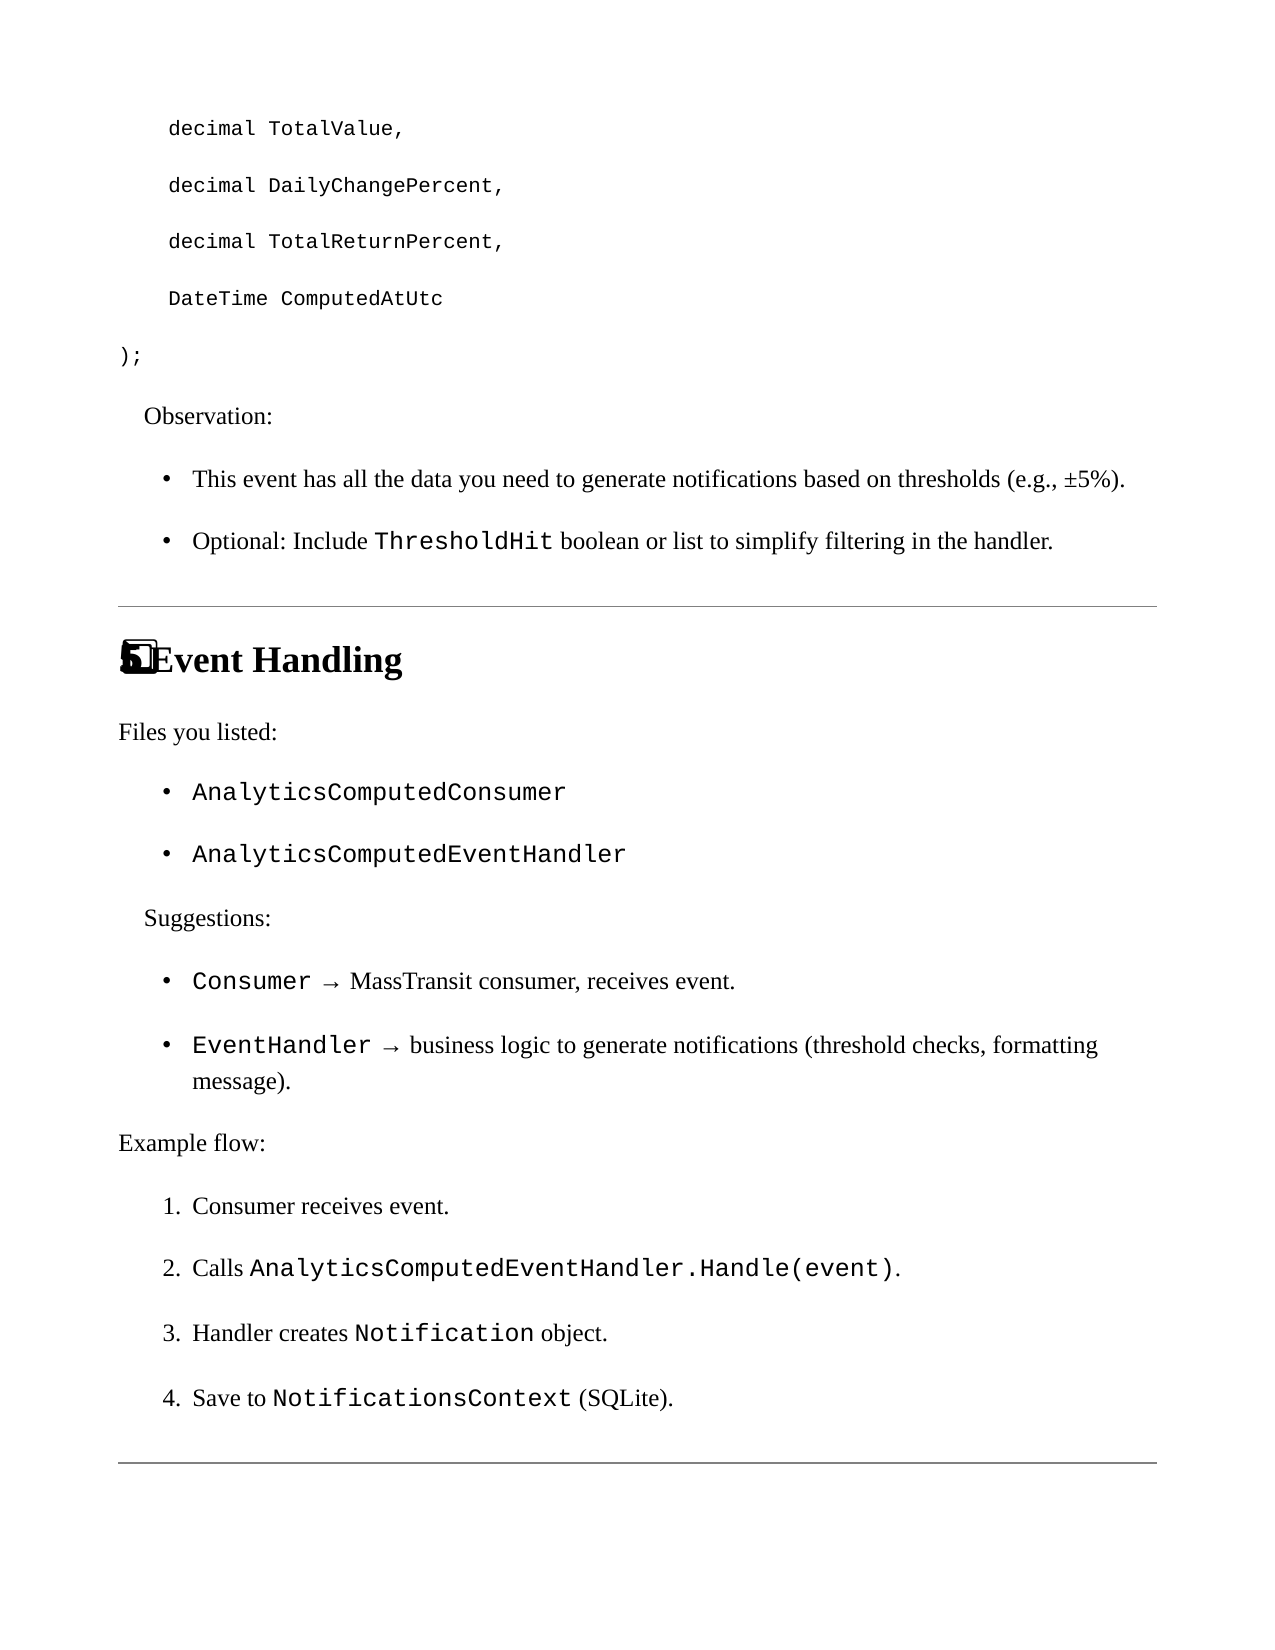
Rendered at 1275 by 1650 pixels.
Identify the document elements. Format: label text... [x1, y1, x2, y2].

text Example flow: [118, 1128, 1157, 1157]
list Save to NotificationsContext (SQLite). [162, 1383, 1157, 1414]
list EventHandler → business logic to generate notifications (threshold checks, formatting message). [162, 1031, 1157, 1094]
list This event has all the data you need to generate notifications based on thresholds (e.g., ±5%). [162, 464, 1157, 493]
text ); [118, 345, 1157, 368]
text decimal TotalValue, [118, 118, 1157, 142]
list Consumer → MassTransit consumer, receives event. [162, 966, 1157, 997]
subtitle 5️⃣ Event Handling [118, 638, 1157, 681]
text ✅ Suggestions: [118, 903, 1157, 932]
text decimal DailyChangePercent, [118, 175, 1157, 198]
list AnalyticsComputedConsumer [162, 779, 1157, 808]
text ✅ Observation: [118, 401, 1157, 430]
text Files you listed: [118, 717, 1157, 746]
list Optional: Include ThresholdHit boolean or list to simplify filtering in the handler. [162, 526, 1157, 557]
list Handler creates Notification object. [162, 1318, 1157, 1349]
list Consumer receives event. [162, 1191, 1157, 1219]
text decimal TotalReturnPercent, [118, 231, 1157, 255]
list Calls AnalyticsComputedEventHandler.Handle(event). [162, 1253, 1157, 1284]
list AnalyticsComputedEventHandler [162, 841, 1157, 869]
text DateTime ComputedAtUtc [118, 288, 1157, 312]
